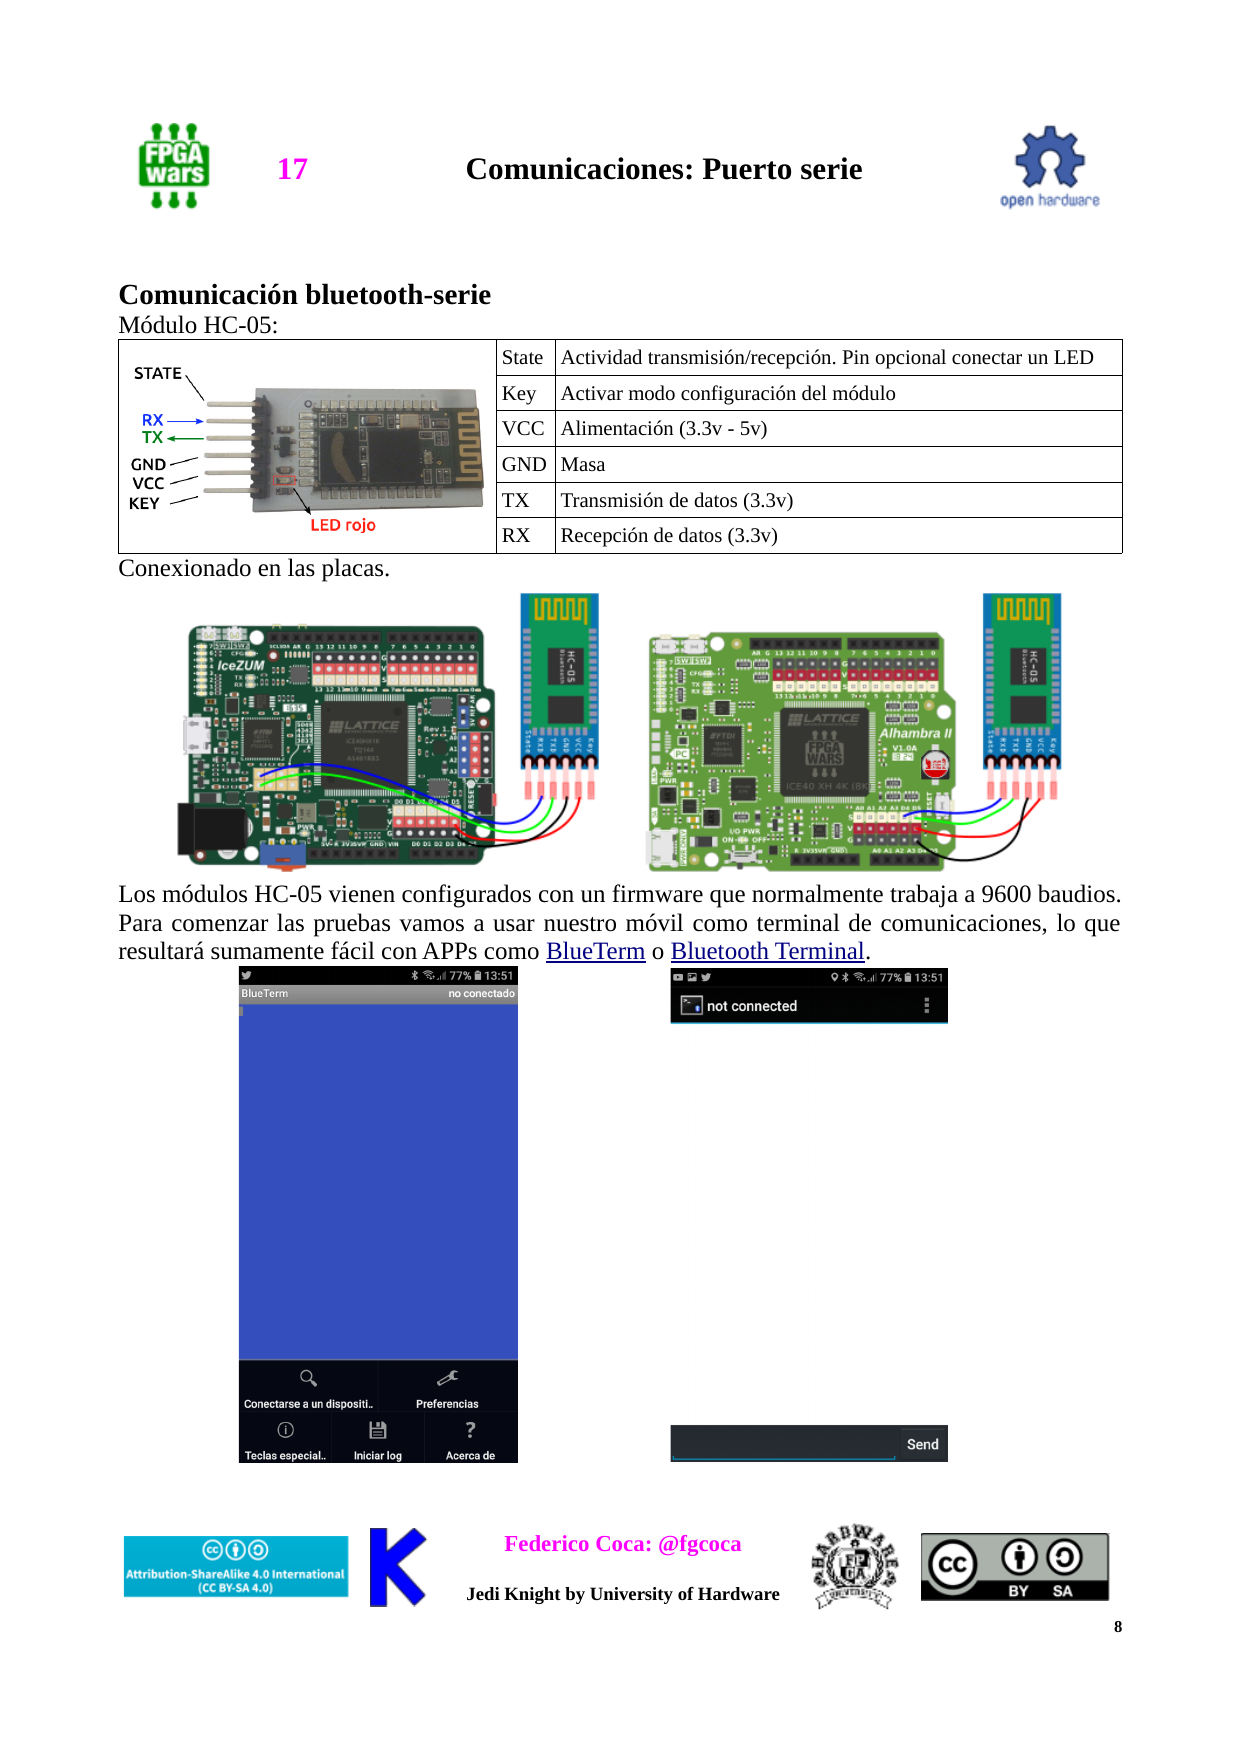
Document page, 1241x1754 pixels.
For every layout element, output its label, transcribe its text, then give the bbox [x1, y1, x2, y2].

picture [670, 968, 948, 1462]
table_cell Transmisión de datos (3.3v) [556, 483, 1122, 517]
text Comunicación bluetooth-serie [118, 277, 1122, 310]
text Los módulos HC-05 vienen configurados con un firmware que normalmente trabaja a 9600 baudios. Para comenzar las pruebas vamos a usar nuestro móvil como terminal de comunicaciones, lo que resultará sumamente fácil con APPs como BlueTerm o Bluetooth Terminal. [118, 582, 1122, 965]
table_cell RX [497, 518, 555, 553]
table_header State [497, 340, 555, 375]
picture [811, 1523, 901, 1611]
picture [996, 123, 1106, 213]
text Conexionado en las placas. [118, 554, 1122, 582]
picture [370, 1528, 428, 1607]
picture [125, 359, 489, 533]
table_cell TX [497, 483, 555, 517]
table_cell VCC [497, 411, 555, 446]
table_cell Recepción de datos (3.3v) [556, 518, 1122, 553]
table_cell GND [497, 447, 555, 482]
text Módulo HC-05: [118, 310, 1122, 339]
picture [123, 1536, 349, 1598]
picture [921, 1533, 1110, 1601]
table_cell Masa [556, 447, 1122, 482]
table_header [119, 340, 496, 553]
picture [238, 966, 518, 1463]
table_cell Key [497, 376, 555, 410]
table_cell Alimentación (3.3v - 5v) [556, 411, 1122, 446]
table_header Actividad transmisión/recepción. Pin opcional conectar un LED [556, 340, 1122, 375]
picture [174, 585, 1066, 879]
picture [132, 123, 222, 213]
table_cell Activar modo configuración del módulo [556, 376, 1122, 410]
